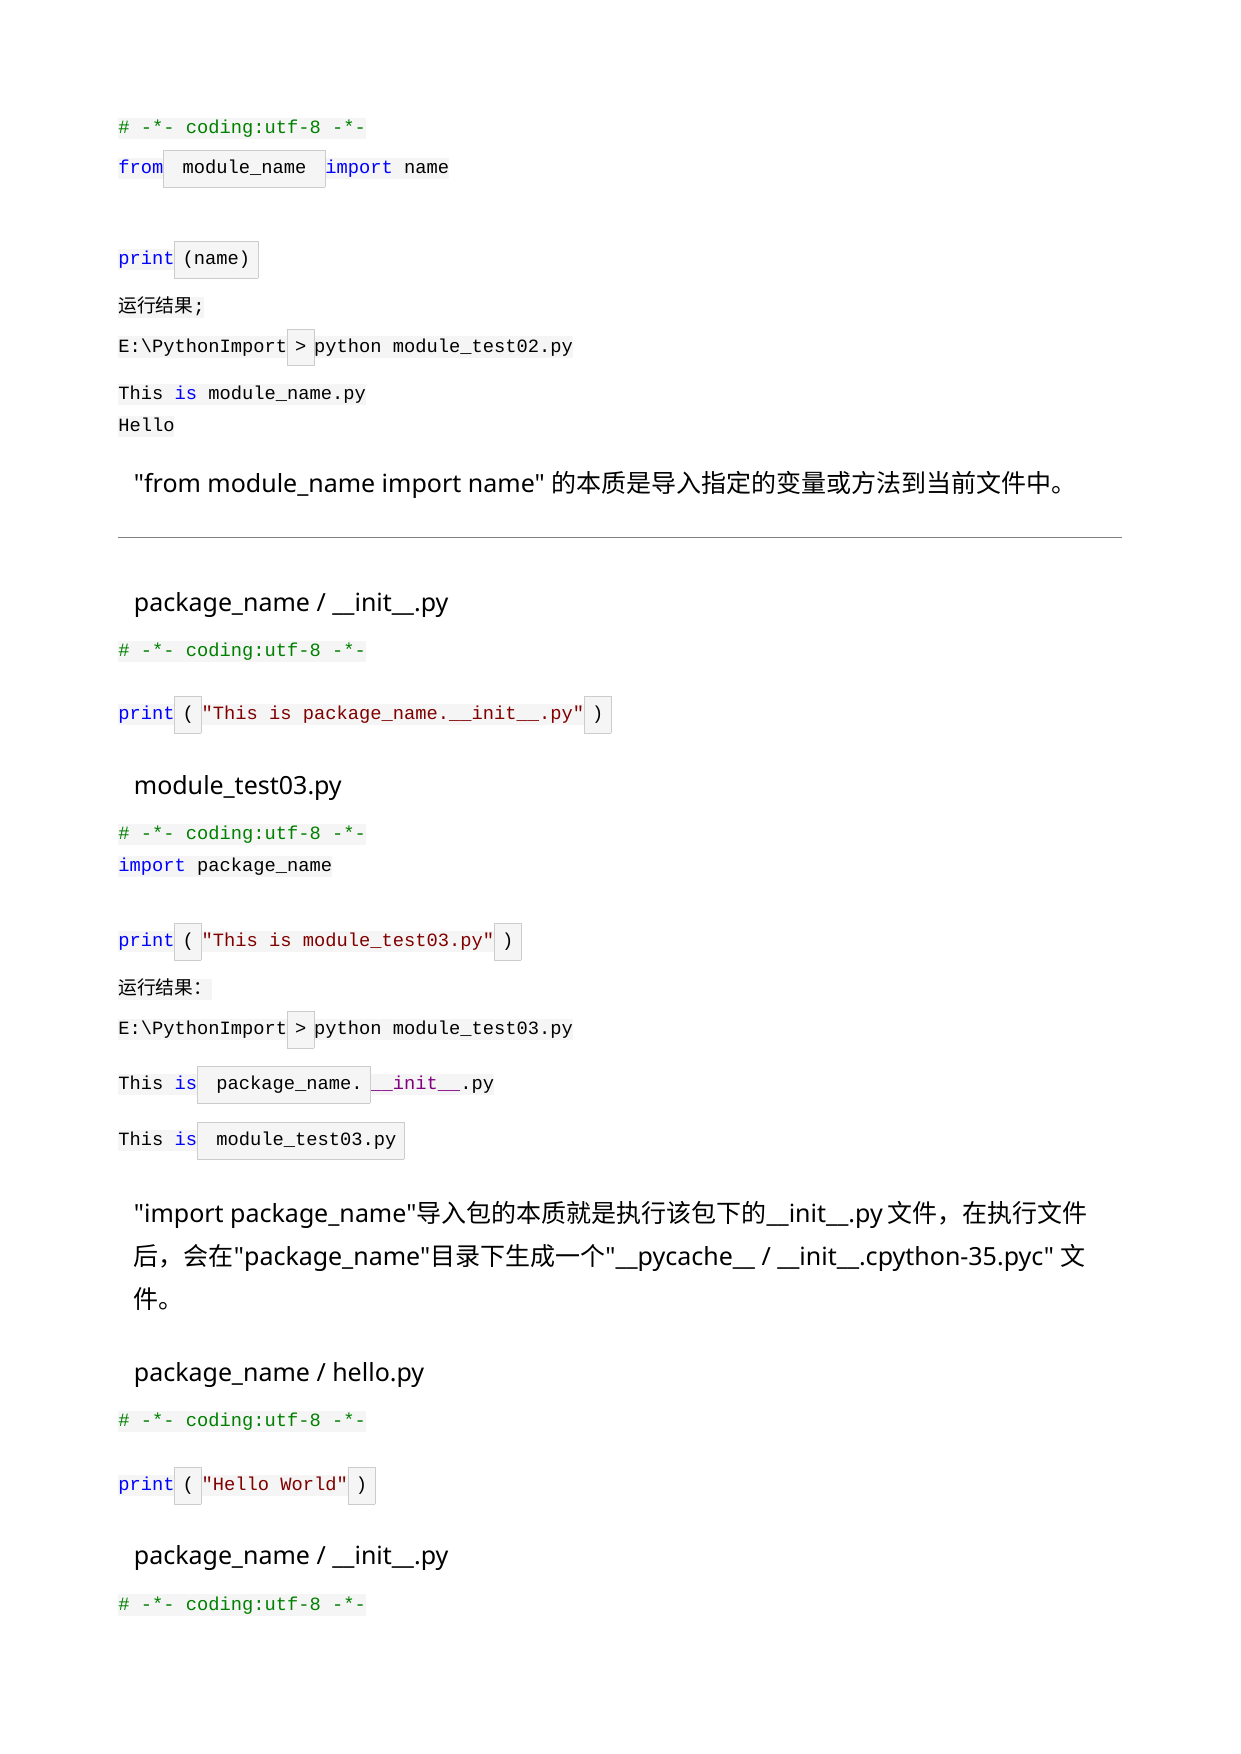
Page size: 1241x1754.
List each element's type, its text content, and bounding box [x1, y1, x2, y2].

text from [118, 150, 163, 187]
text package_name. [198, 1067, 370, 1103]
text [405, 1122, 1122, 1159]
text > [288, 1012, 314, 1048]
text package_name / hello.py [134, 1354, 1106, 1389]
text print [118, 923, 174, 960]
text print [118, 1467, 174, 1504]
text (name) [175, 242, 258, 278]
text ( [175, 697, 201, 733]
text "from module_name import name" 的本质是导入指定的变量或方法到当前文件中。 [134, 463, 1106, 500]
text # -*- coding:utf-8 -*- [118, 118, 1122, 139]
text This is [118, 1122, 197, 1159]
text [522, 923, 1122, 960]
text module_name [164, 151, 325, 187]
text E:\PythonImport [118, 1011, 287, 1048]
text print [118, 241, 174, 278]
text [376, 1467, 1122, 1504]
text ( [175, 924, 201, 960]
text module_test03.py [198, 1123, 404, 1159]
text "Hello World" [202, 1467, 348, 1504]
text # -*- coding:utf-8 -*- [118, 641, 1122, 662]
text __init__.py [371, 1066, 1122, 1103]
text Hello [118, 416, 1122, 437]
text This is [118, 1066, 197, 1103]
text package_name / __init__.py [134, 1538, 1106, 1572]
text "import package_name"导入包的本质就是执行该包下的__init__.py文件，在执行文件后，会在"package_name"目录下生成一个"__pycache__ / __init__.cpython-35.pyc" 文件。 [134, 1193, 1106, 1316]
text ) [495, 924, 521, 960]
text "This is package_name.__init__.py" [202, 696, 584, 733]
text 运行结果; [118, 297, 1122, 318]
text E:\PythonImport> [118, 328, 314, 366]
text ) [349, 1468, 375, 1504]
text import name [326, 150, 1122, 187]
text This is module_name.py [118, 384, 1122, 405]
text # -*- coding:utf-8 -*- [118, 1411, 1122, 1432]
text print [118, 696, 174, 733]
text python module_test03.py [315, 1011, 1122, 1048]
text "This is module_test03.py" [202, 923, 494, 960]
text ( [175, 1468, 201, 1504]
text [612, 696, 1122, 733]
text ) [585, 697, 611, 733]
text [259, 241, 1122, 278]
text python module_test02.py [315, 328, 1122, 366]
text 运行结果： [118, 979, 1122, 1000]
text module_test03.py [134, 767, 1106, 801]
text package_name / __init__.py [134, 584, 1106, 618]
text # -*- coding:utf-8 -*- [118, 1594, 1122, 1616]
text # -*- coding:utf-8 -*- [118, 824, 1122, 845]
text import package_name [118, 856, 1122, 877]
